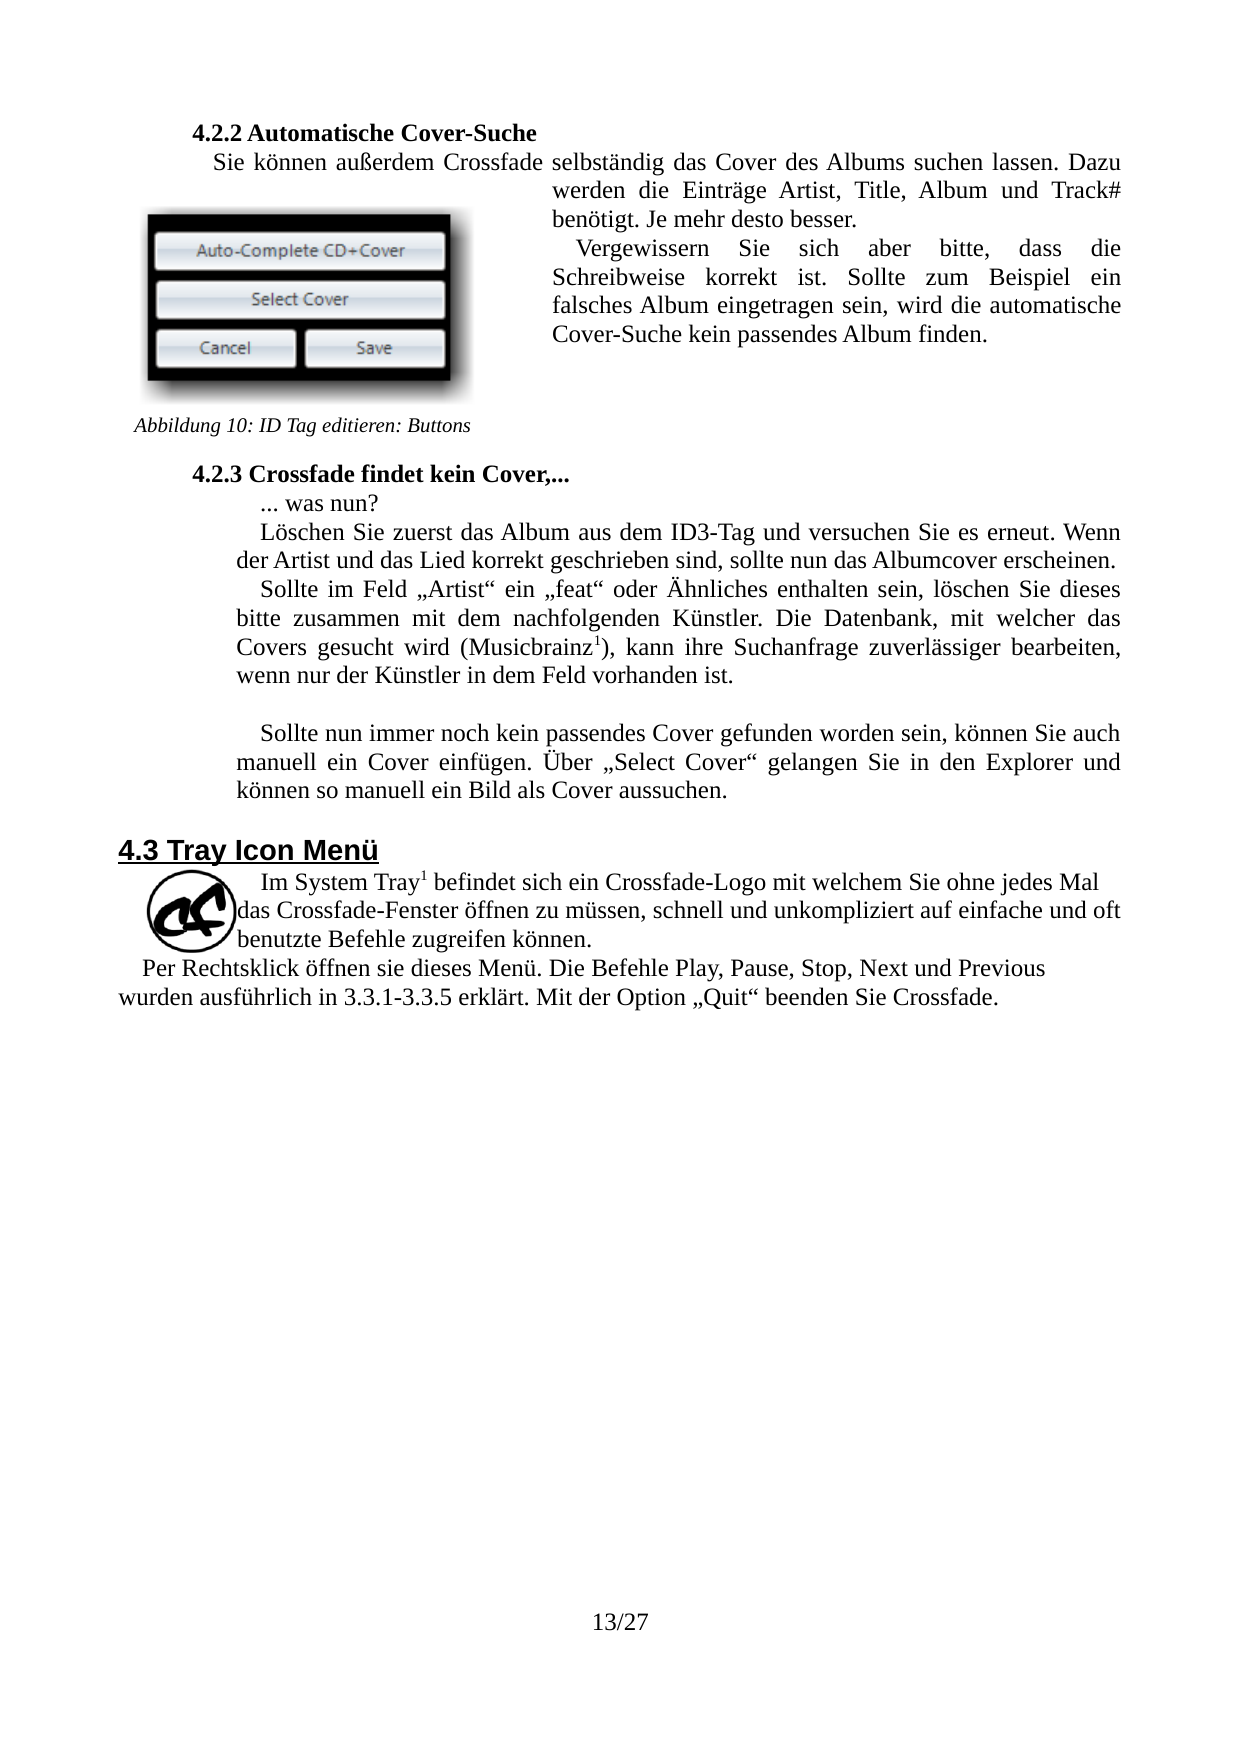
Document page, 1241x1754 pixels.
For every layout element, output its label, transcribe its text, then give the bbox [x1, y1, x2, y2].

subtitle 4.2.3 Crossfade findet kein Cover,... [118, 459, 1122, 488]
picture [134, 202, 482, 414]
text Vergewissern Sie sich aber bitte, dass die Schreibweise korrekt ist. Sollte zum Beispiel ein falsches Album eingetragen sein, wird die automatische Cover-Suche kein passendes Album finden. [482, 233, 1122, 348]
text Sie können außerdem Crossfade selbständig das Cover des Albums suchen lassen. Dazu werden die Einträge Artist, Title, Album und Track# benötigt. Je mehr desto besser. [134, 147, 1122, 233]
text Löschen Sie zuerst das Album aus dem ID3-Tag und versuchen Sie es erneut. Wenn der Artist und das Lied korrekt geschrieben sind, sollte nun das Albumcover erscheinen. [236, 517, 1122, 574]
text Im System Tray1 befindet sich ein Crossfade-Logo mit welchem Sie ohne jedes Mal das Crossfade-Fenster öffnen zu müssen, schnell und unkompliziert auf einfache und oft benutzte Befehle zugreifen können. [118, 867, 1122, 953]
text Sollte nun immer noch kein passendes Cover gefunden worden sein, können Sie auch manuell ein Cover einfügen. Über „Select Cover“ gelangen Sie in den Explorer und können so manuell ein Bild als Cover aussuchen. [236, 718, 1122, 804]
text Sollte im Feld „Artist“ ein „feat“ oder Ähnliches enthalten sein, löschen Sie dieses bitte zusammen mit dem nachfolgenden Künstler. Die Datenbank, mit welcher das Covers gesucht wird (Musicbrainz1), kann ihre Suchanfrage zuverlässiger bearbeiten, wenn nur der Künstler in dem Feld vorhanden ist. [236, 574, 1122, 689]
text Abbildung 10: ID Tag editieren: Buttons [134, 414, 481, 437]
subtitle 4.2.2 Automatische Cover-Suche [118, 118, 1122, 147]
text ... was nun? [236, 488, 1122, 517]
picture [146, 869, 237, 953]
subtitle 4.3 Tray Icon Menü [118, 833, 1122, 867]
text Per Rechtsklick öffnen sie dieses Menü. Die Befehle Play, Pause, Stop, Next und Previous wurden ausführlich in 3.3.1-3.3.5 erklärt. Mit der Option „Quit“ beenden Sie Crossfade. [118, 953, 1122, 1010]
